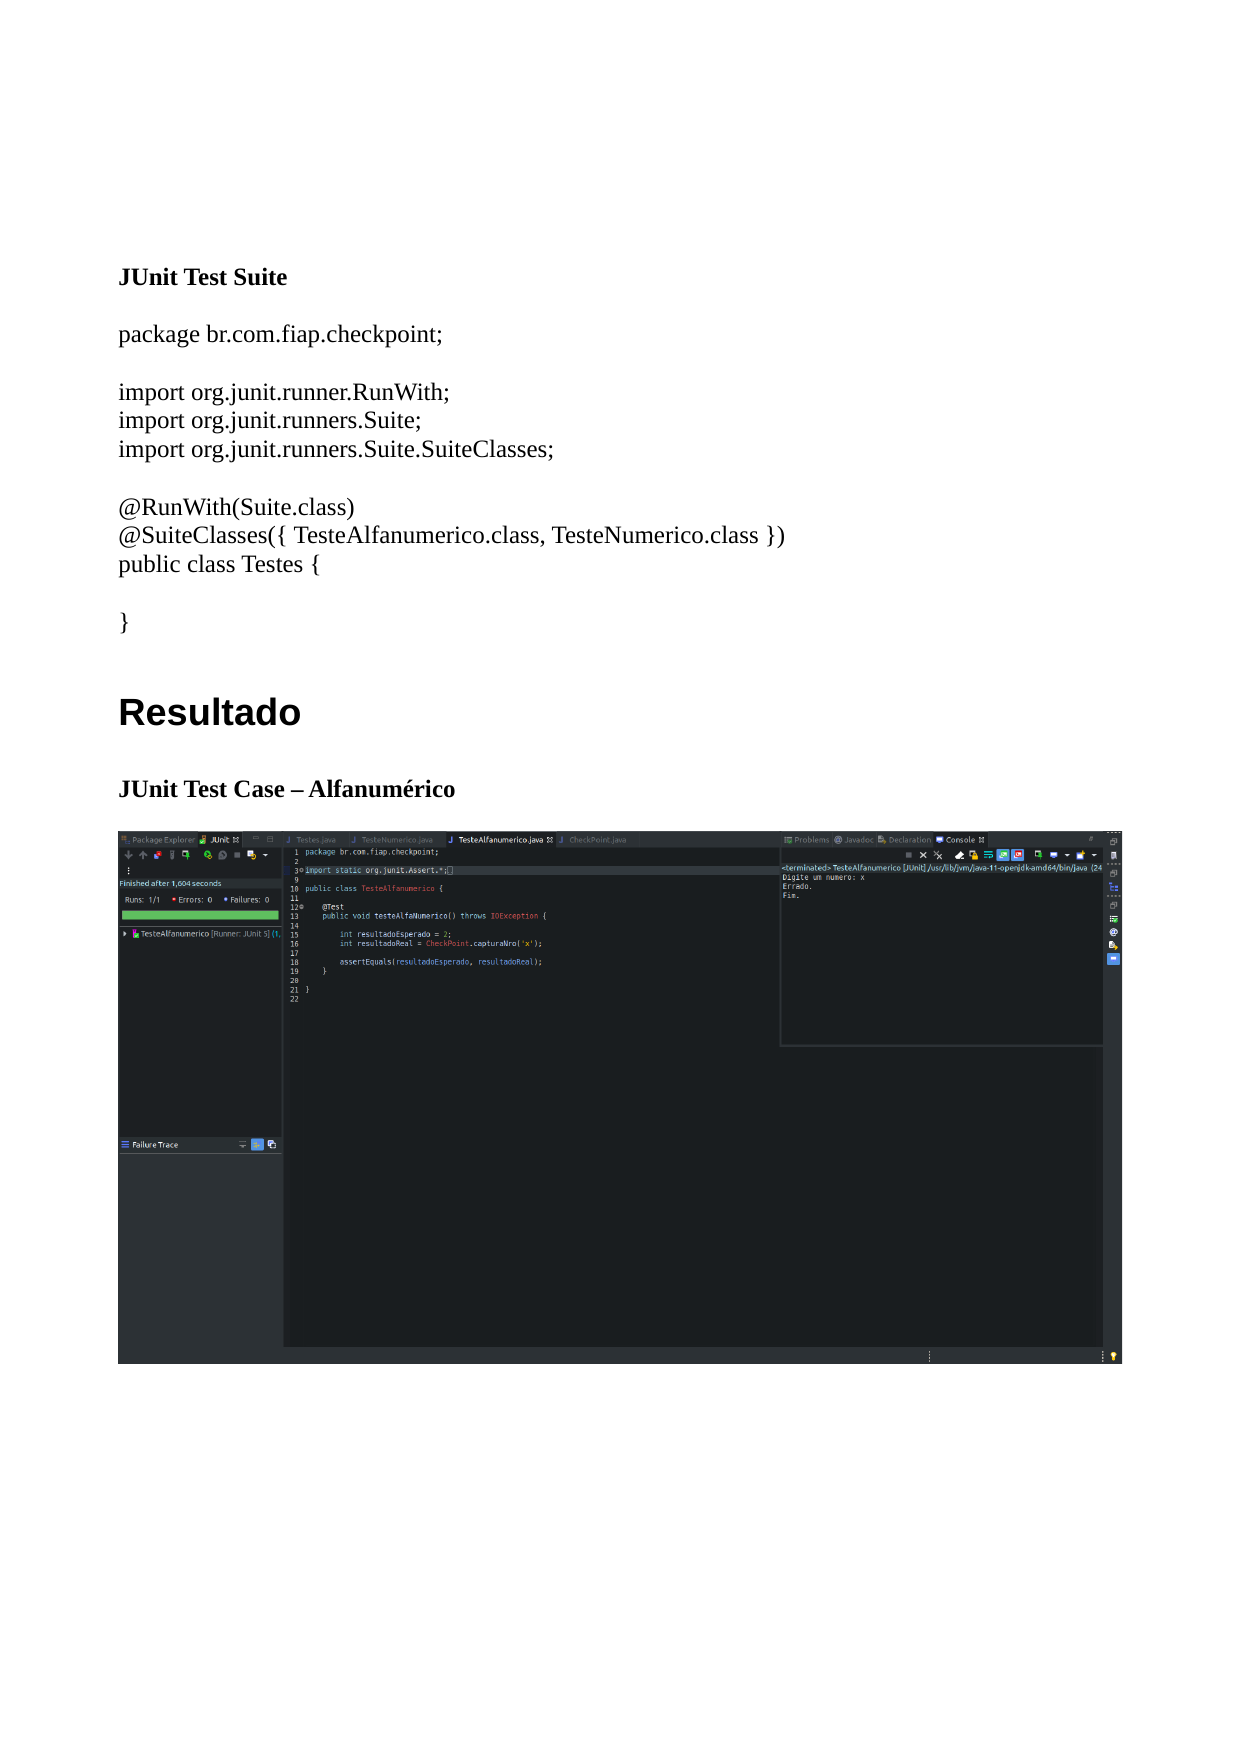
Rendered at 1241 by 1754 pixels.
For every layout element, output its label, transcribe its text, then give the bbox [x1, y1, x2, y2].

text @RunWith(Suite.class) [118, 492, 1122, 521]
subtitle Resultado [118, 689, 1122, 733]
text @SuiteClasses({ TesteAlfanumerico.class, TesteNumerico.class }) [118, 521, 1122, 549]
picture [118, 831, 1123, 1364]
text import org.junit.runners.Suite; [118, 406, 1122, 434]
text import org.junit.runners.Suite.SuiteClasses; [118, 434, 1122, 463]
text JUnit Test Case – Alfanumérico [118, 774, 1122, 803]
text } [118, 607, 1122, 636]
text JUnit Test Suite [118, 262, 1122, 291]
text package br.com.fiap.checkpoint; [118, 319, 1122, 348]
text import org.junit.runner.RunWith; [118, 377, 1122, 406]
text public class Testes { [118, 549, 1122, 578]
